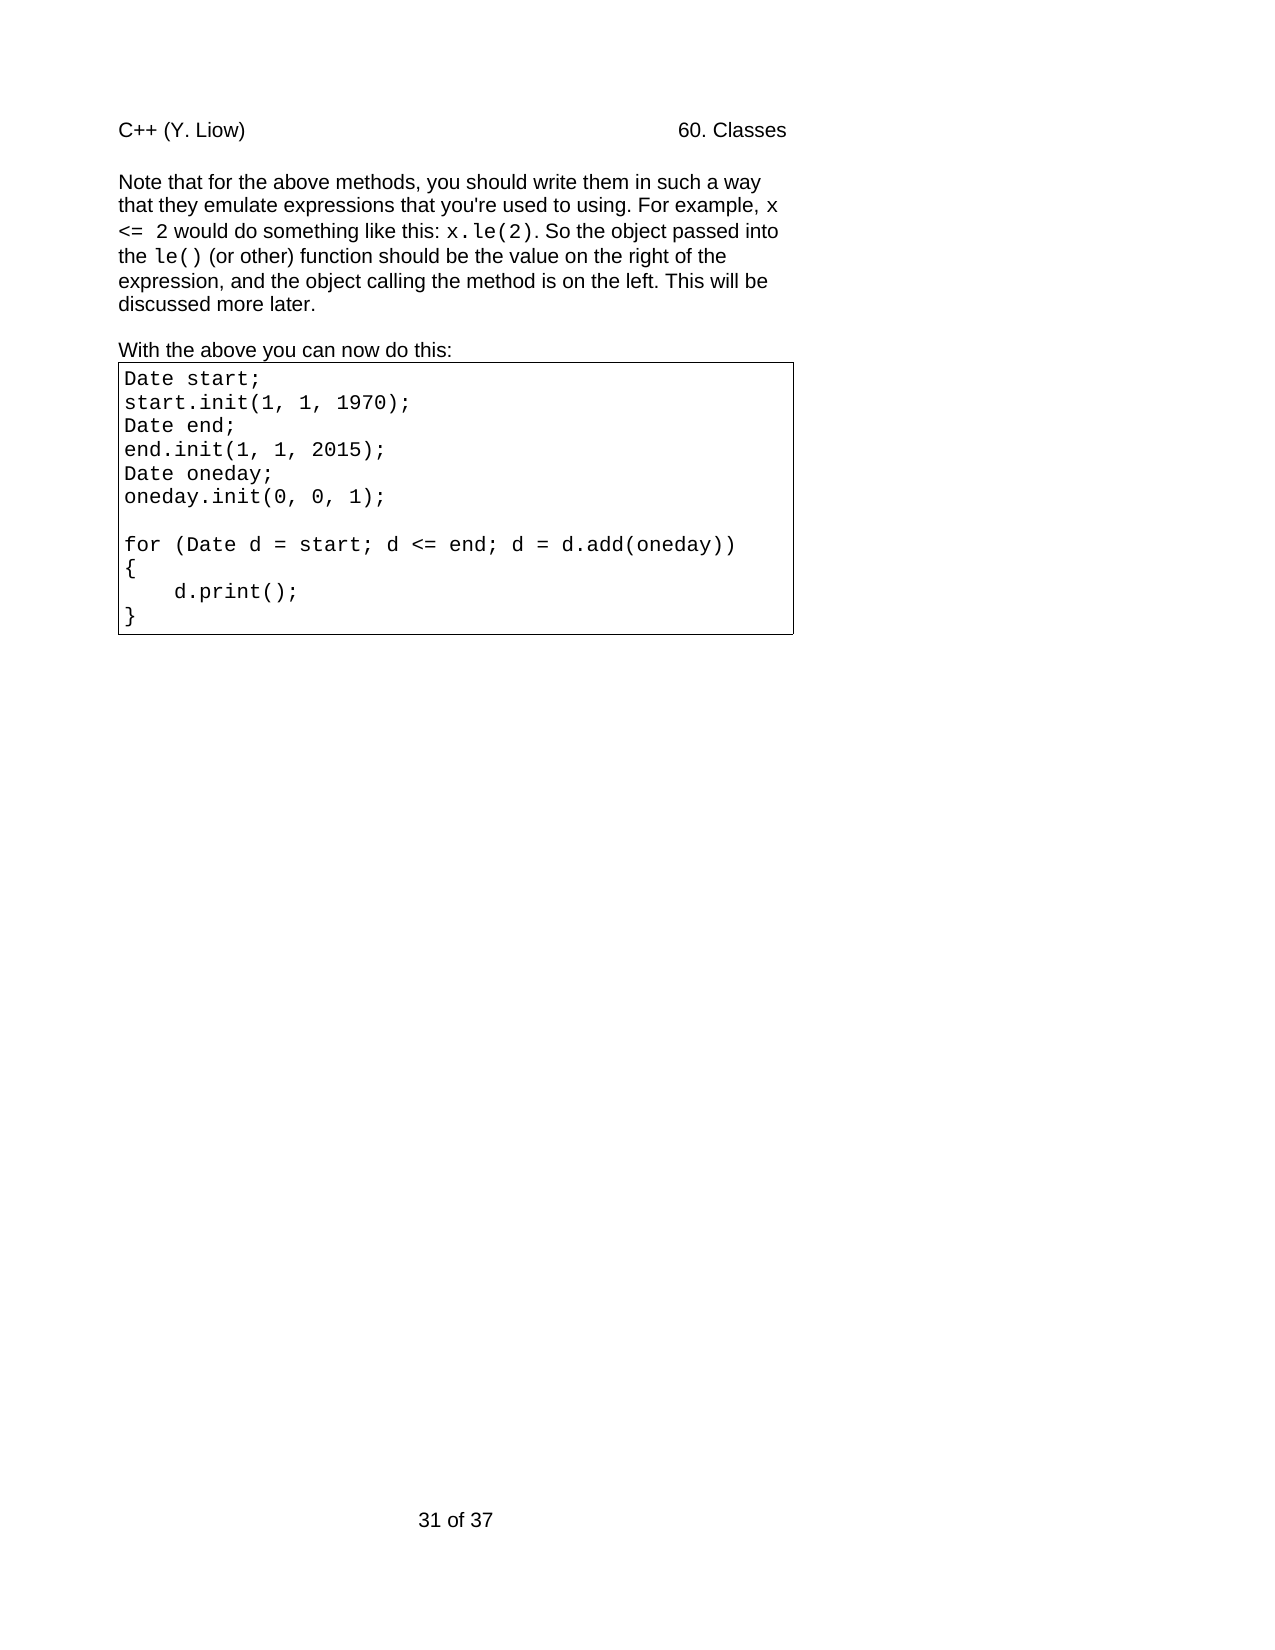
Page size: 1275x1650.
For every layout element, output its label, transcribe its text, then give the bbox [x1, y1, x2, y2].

text Note that for the above methods, you should write them in such a way that they emulate expressions that you're used to using. For example, x <= 2 would do something like this: x.le(2). So the object passed into the le() (or other) function should be the value on the right of the expression, and the object calling the method is on the left. This will be discussed more later. [118, 171, 793, 316]
table_header Date start; start.init(1, 1, 1970); Date end; end.init(1, 1, 2015); Date oneday; oneday.init(0, 0, 1); for (Date d = start; d <= end; d = d.add(oneday)) { d.print(); } [119, 363, 793, 634]
text With the above you can now do this: [118, 339, 793, 362]
